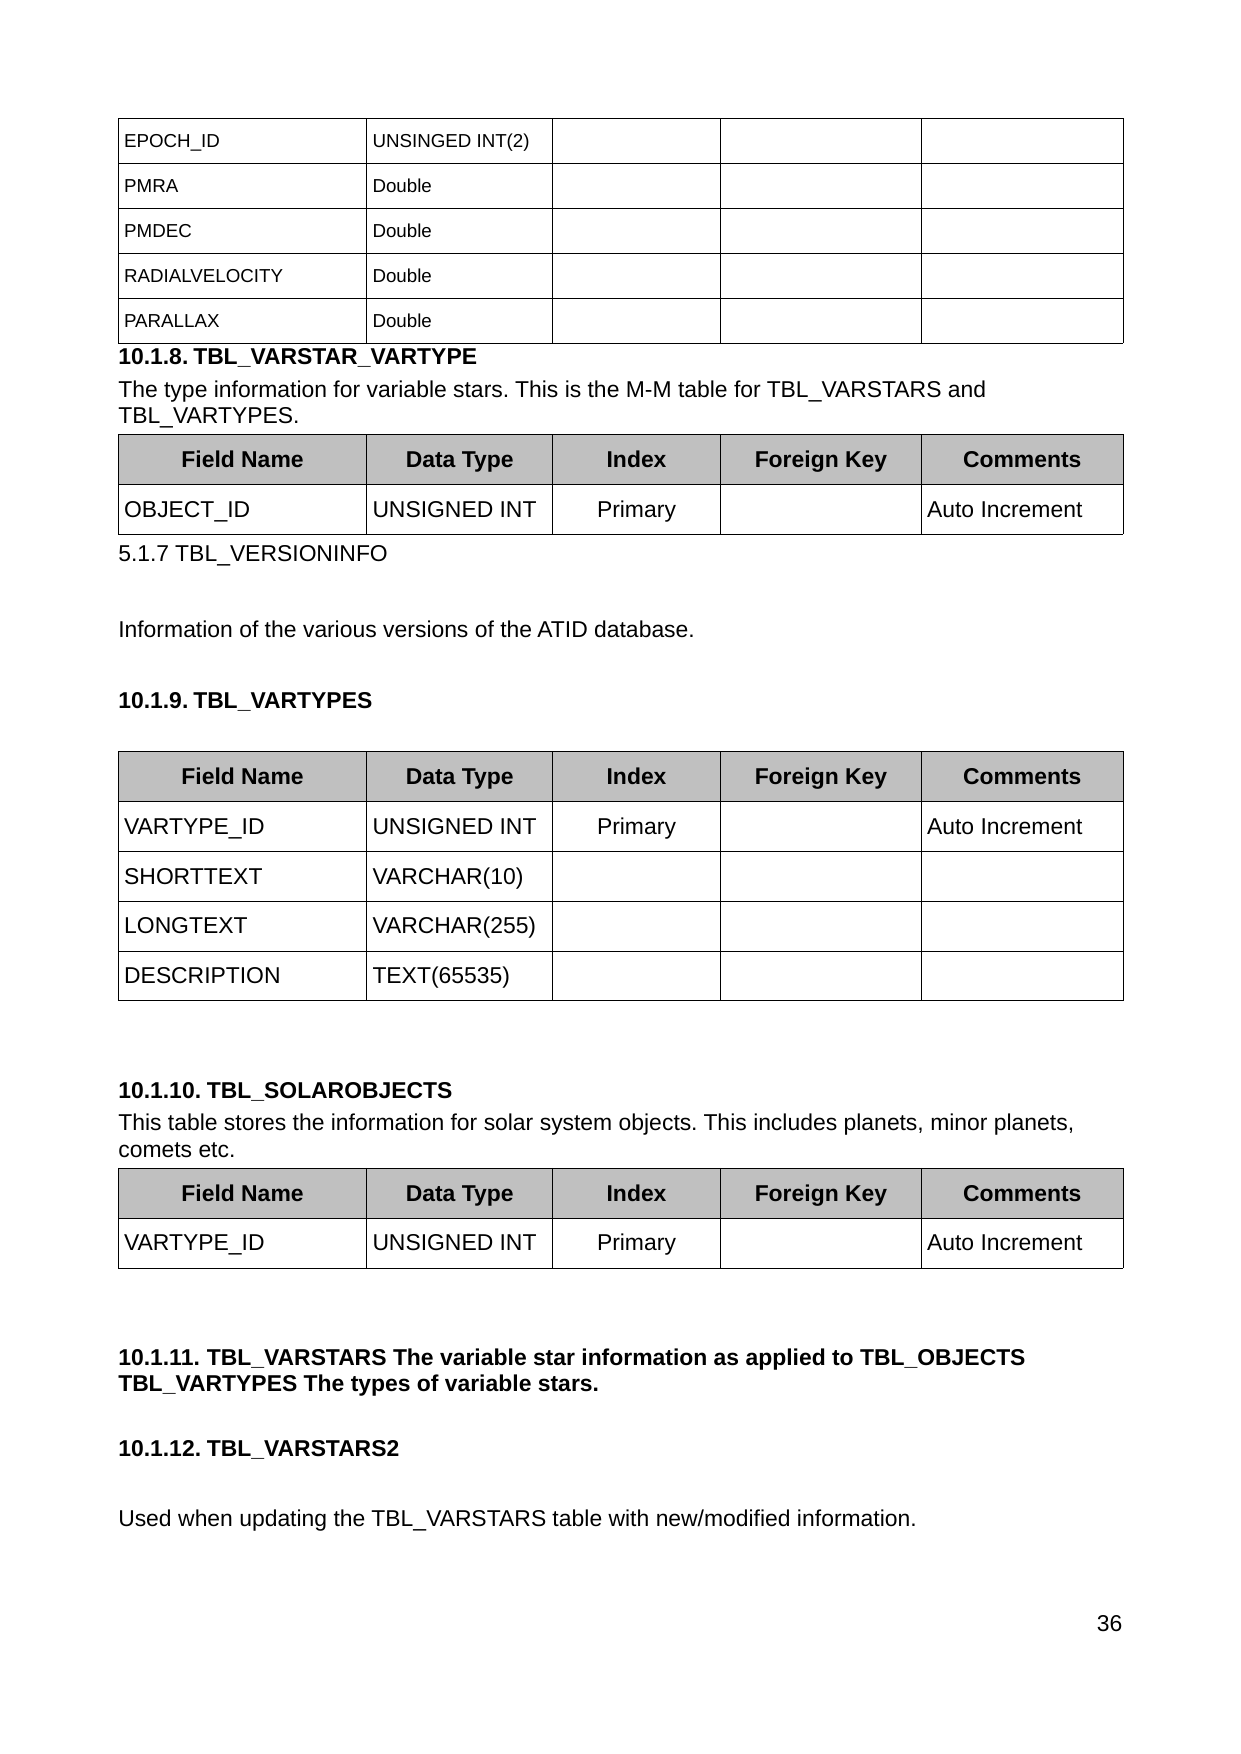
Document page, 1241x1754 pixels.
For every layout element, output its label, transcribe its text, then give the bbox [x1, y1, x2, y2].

table_cell [553, 299, 720, 343]
table_header Index [553, 1169, 720, 1218]
table_cell PARALLAX [119, 299, 366, 343]
table_header Foreign Key [721, 435, 921, 484]
table_cell [553, 254, 720, 298]
table_cell OBJECT_ID [119, 485, 366, 534]
table_cell RADIALVELOCITY [119, 254, 366, 298]
table_cell Auto Increment [922, 802, 1123, 851]
text This table stores the information for solar system objects. This includes planets, minor planets, comets etc. [118, 1109, 1122, 1162]
table_cell Primary [553, 1219, 720, 1267]
table_cell Double [367, 164, 552, 208]
text Used when updating the TBL_VARSTARS table with new/modified information. [118, 1505, 1122, 1532]
table_cell [721, 254, 921, 298]
table_cell Double [367, 254, 552, 298]
table_cell [721, 802, 921, 851]
table_header Comments [922, 1169, 1123, 1218]
table_cell [721, 1219, 921, 1267]
table_cell Double [367, 209, 552, 253]
table_header Data Type [367, 1169, 552, 1218]
table_header Data Type [367, 752, 552, 801]
table_header Foreign Key [721, 1169, 921, 1218]
text 5.1.7 TBL_VERSIONINFO [118, 540, 1122, 566]
table_cell PMDEC [119, 209, 366, 253]
table_header Field Name [119, 1169, 366, 1218]
subtitle TBL_VARTYPES [118, 687, 1122, 713]
subtitle TBL_VARSTARS2 [118, 1435, 1122, 1461]
text The type information for variable stars. This is the M-M table for TBL_VARSTARS and TBL_VARTYPES. [118, 376, 1122, 428]
table_cell TEXT(65535) [367, 952, 552, 1000]
table_cell DESCRIPTION [119, 952, 366, 1000]
table_cell UNSIGNED INT [367, 1219, 552, 1267]
table_cell [553, 119, 720, 163]
table_cell [922, 119, 1123, 163]
table_cell [553, 209, 720, 253]
table_cell [922, 299, 1123, 343]
table_cell [922, 902, 1123, 951]
table_header Index [553, 752, 720, 801]
table_cell Auto Increment [922, 485, 1123, 534]
table_cell [553, 164, 720, 208]
table_cell [922, 164, 1123, 208]
table_cell [922, 209, 1123, 253]
table_cell [721, 902, 921, 951]
table_header Data Type [367, 435, 552, 484]
table_cell UNSIGNED INT [367, 485, 552, 534]
table_cell Primary [553, 485, 720, 534]
table_cell [553, 902, 720, 951]
table_header Field Name [119, 435, 366, 484]
table_header Field Name [119, 752, 366, 801]
table_cell UNSINGED INT(2) [367, 119, 552, 163]
table_cell EPOCH_ID [119, 119, 366, 163]
table_header Index [553, 435, 720, 484]
table_cell VARCHAR(10) [367, 852, 552, 901]
table_header Comments [922, 752, 1123, 801]
table_cell [922, 852, 1123, 901]
table_cell SHORTTEXT [119, 852, 366, 901]
text Information of the various versions of the ATID database. [118, 616, 1122, 643]
table_cell LONGTEXT [119, 902, 366, 951]
table_cell [922, 254, 1123, 298]
table_cell [721, 852, 921, 901]
table_cell Auto Increment [922, 1219, 1123, 1267]
subtitle TBL_VARSTARS The variable star information as applied to TBL_OBJECTS TBL_VARTYPES The types of variable stars. [118, 1344, 1122, 1397]
table_cell [721, 119, 921, 163]
table_cell VARTYPE_ID [119, 802, 366, 851]
subtitle TBL_SOLAROBJECTS [118, 1077, 1122, 1103]
table_cell Primary [553, 802, 720, 851]
table_cell [721, 164, 921, 208]
table_cell VARTYPE_ID [119, 1219, 366, 1267]
table_cell VARCHAR(255) [367, 902, 552, 951]
table_cell UNSIGNED INT [367, 802, 552, 851]
table_cell [922, 952, 1123, 1000]
table_cell Double [367, 299, 552, 343]
table_cell [721, 485, 921, 534]
table_header Comments [922, 435, 1123, 484]
subtitle TBL_VARSTAR_VARTYPE [118, 344, 1122, 369]
table_cell PMRA [119, 164, 366, 208]
table_cell [553, 852, 720, 901]
table_header Foreign Key [721, 752, 921, 801]
table_cell [721, 952, 921, 1000]
table_cell [721, 209, 921, 253]
table_cell [721, 299, 921, 343]
table_cell [553, 952, 720, 1000]
